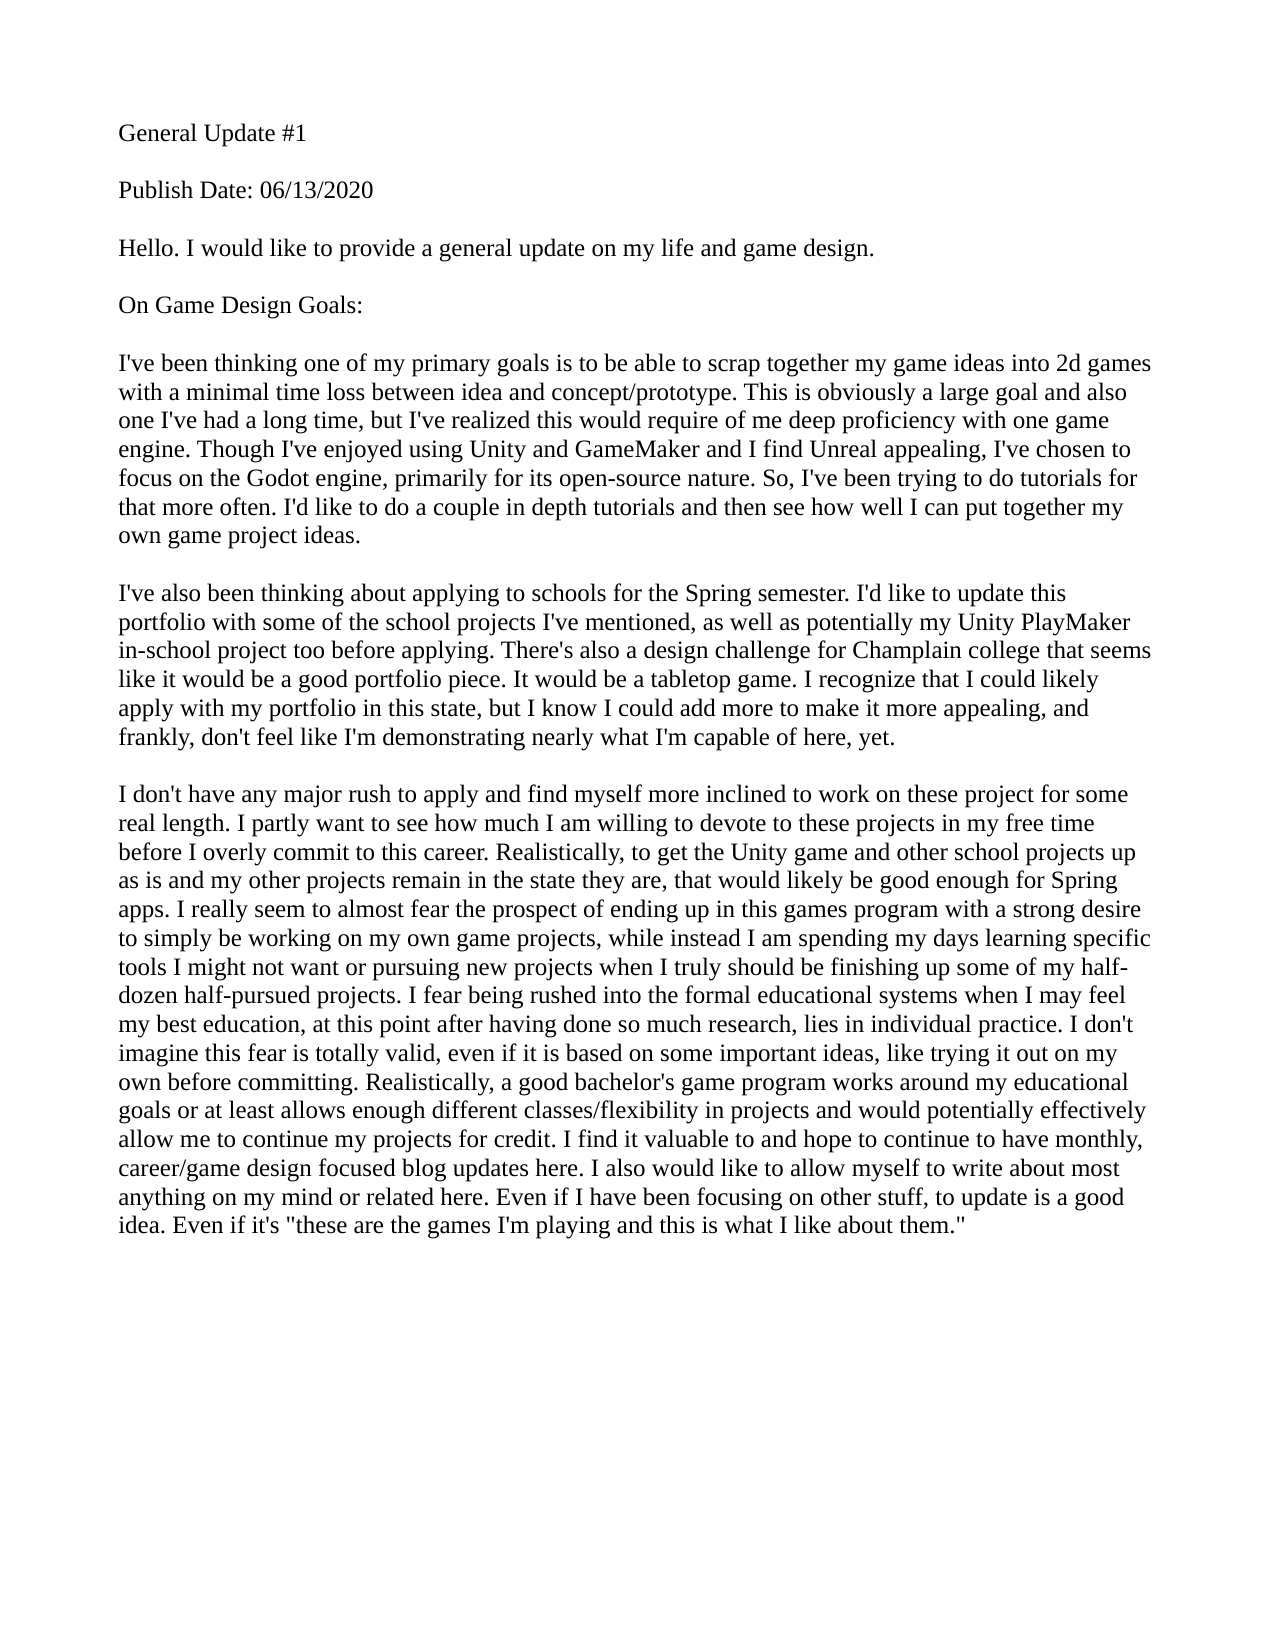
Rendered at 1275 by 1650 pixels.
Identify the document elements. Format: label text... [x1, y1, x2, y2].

text Publish Date: 06/13/2020 [118, 176, 1157, 204]
text I don't have any major rush to apply and find myself more inclined to work on these project for some real length. I partly want to see how much I am willing to devote to these projects in my free time before I overly commit to this career. Realistically, to get the Unity game and other school projects up as is and my other projects remain in the state they are, that would likely be good enough for Spring apps. I really seem to almost fear the prospect of ending up in this games program with a strong desire to simply be working on my own game projects, while instead I am spending my days learning specific tools I might not want or pursuing new projects when I truly should be finishing up some of my half-dozen half-pursued projects. I fear being rushed into the formal educational systems when I may feel my best education, at this point after having done so much research, lies in individual practice. I don't imagine this fear is totally valid, even if it is based on some important ideas, like trying it out on my own before committing. Realistically, a good bachelor's game program works around my educational goals or at least allows enough different classes/flexibility in projects and would potentially effectively allow me to continue my projects for credit. I find it valuable to and hope to continue to have monthly, career/game design focused blog updates here. I also would like to allow myself to write about most anything on my mind or related here. Even if I have been focusing on other stuff, to update is a good idea. Even if it's "these are the games I'm playing and this is what I like about them." [118, 779, 1157, 1239]
text I've also been thinking about applying to schools for the Spring semester. I'd like to update this portfolio with some of the school projects I've mentioned, as well as potentially my Unity PlayMaker in-school project too before applying. There's also a design challenge for Champlain college that seems like it would be a good portfolio piece. It would be a tabletop game. I recognize that I could likely apply with my portfolio in this state, but I know I could add more to make it more appealing, and frankly, don't feel like I'm demonstrating nearly what I'm capable of here, yet. [118, 578, 1157, 751]
text I've been thinking one of my primary goals is to be able to scrap together my game ideas into 2d games with a minimal time loss between idea and concept/prototype. This is obviously a large goal and also one I've had a long time, but I've realized this would require of me deep proficiency with one game engine. Though I've enjoyed using Unity and GameMaker and I find Unreal appealing, I've chosen to focus on the Godot engine, primarily for its open-source nature. So, I've been trying to do tutorials for that more often. I'd like to do a couple in depth tutorials and then see how well I can put together my own game project ideas. [118, 348, 1157, 549]
text On Game Design Goals: [118, 291, 1157, 319]
text General Update #1 [118, 118, 1157, 147]
text Hello. I would like to provide a general update on my life and game design. [118, 233, 1157, 262]
